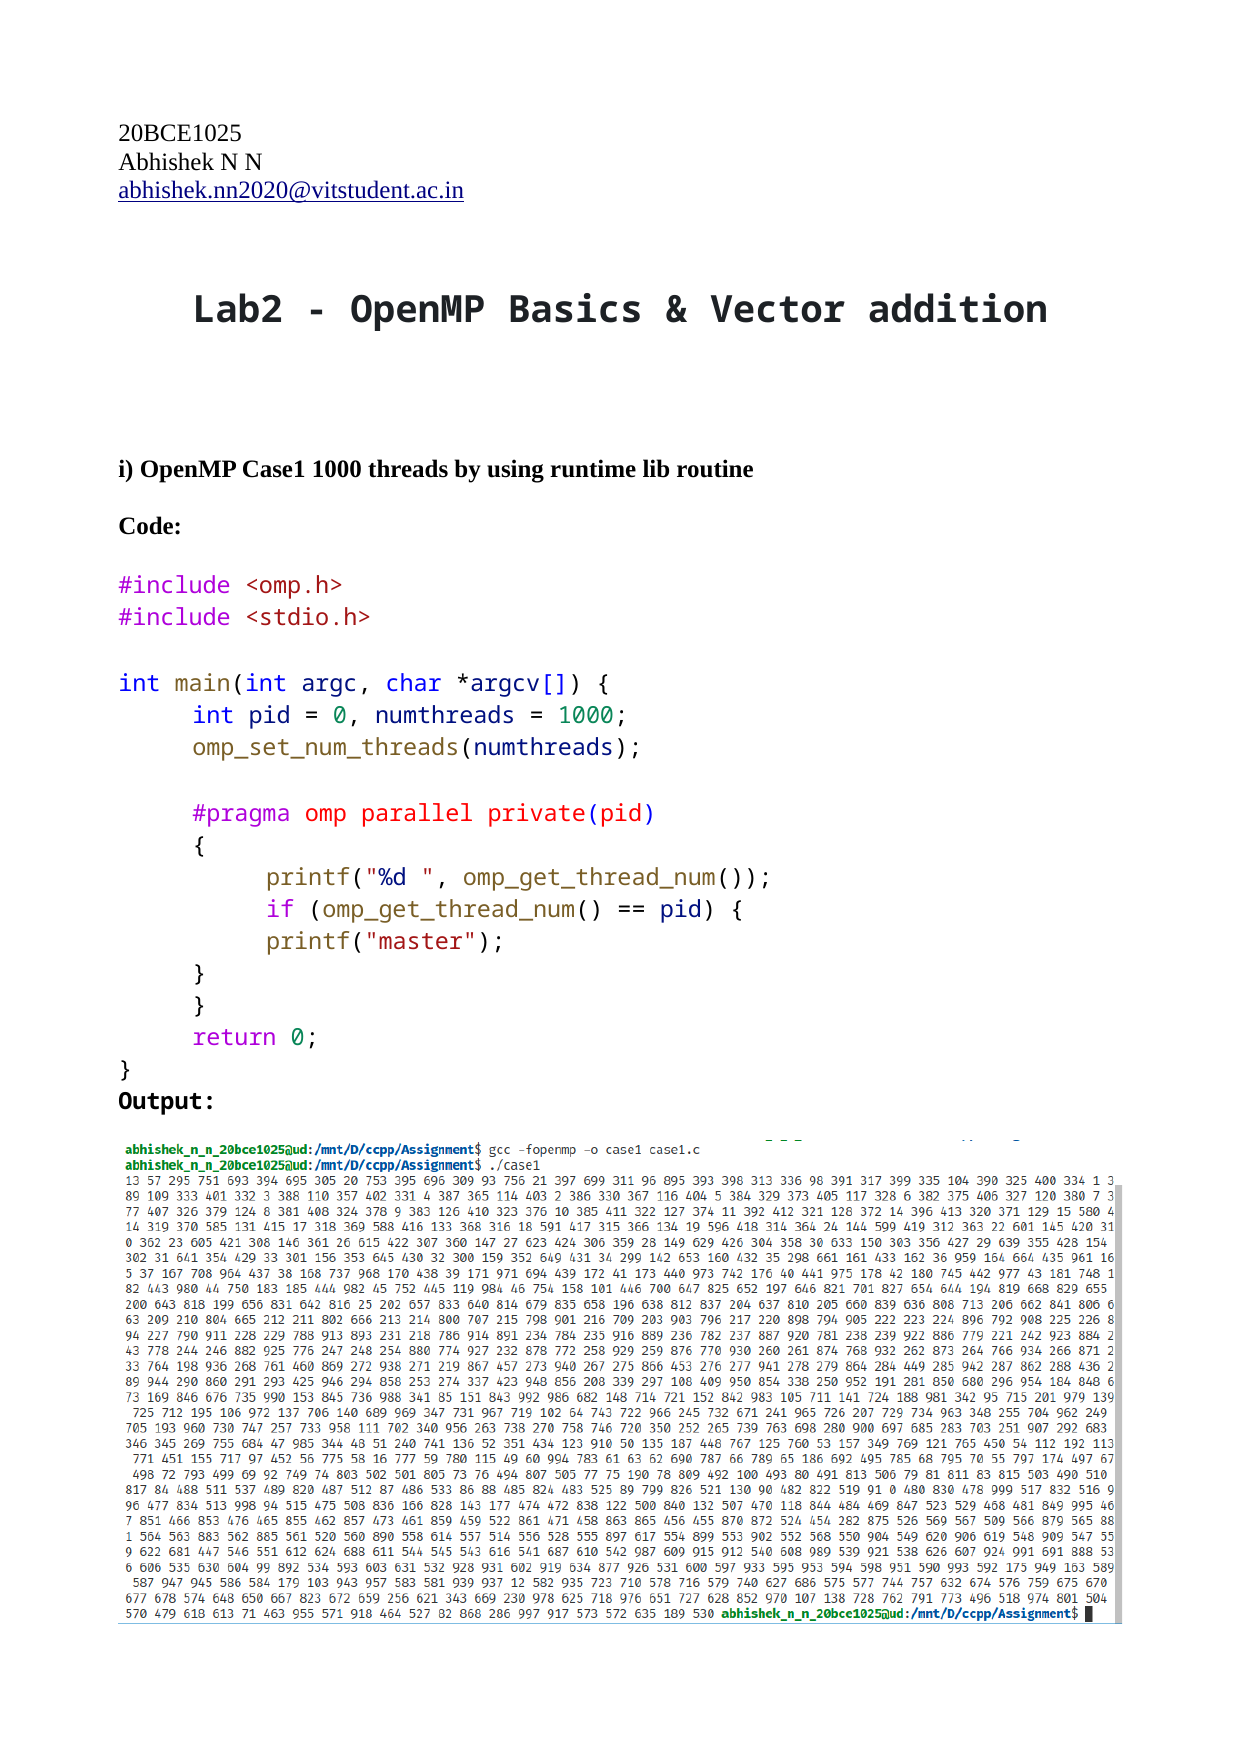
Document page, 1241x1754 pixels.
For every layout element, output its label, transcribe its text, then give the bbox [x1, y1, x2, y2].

text Abhishek N N [118, 147, 1122, 176]
text if (omp_get_thread_num() == pid) { [266, 893, 1122, 925]
text Output: [118, 1084, 1122, 1117]
text omp_set_num_threads(numthreads); [192, 731, 1122, 763]
subtitle Lab2 - OpenMP Basics & Vector addition [118, 283, 1122, 334]
text 20BCE1025 [118, 118, 1122, 147]
text #include <omp.h> [118, 569, 1122, 601]
text int pid = 0, numthreads = 1000; [192, 699, 1122, 731]
text } [192, 957, 1122, 989]
text int main(int argc, char *argcv[]) { [118, 667, 1122, 699]
text Code: [118, 511, 1122, 540]
text return 0; [192, 1021, 1122, 1053]
text #include <stdio.h> [118, 601, 1122, 633]
text #pragma omp parallel private(pid) [192, 797, 1122, 829]
text printf("%d ", omp_get_thread_num()); [266, 861, 1122, 893]
text abhishek.nn2020@vitstudent.ac.in [118, 176, 1122, 204]
picture [118, 1140, 1123, 1624]
text } [118, 1053, 1122, 1084]
text printf("master"); [266, 925, 1122, 957]
text { [192, 829, 1122, 861]
text i) OpenMP Case1 1000 threads by using runtime lib routine [118, 454, 1122, 482]
text } [192, 989, 1122, 1021]
